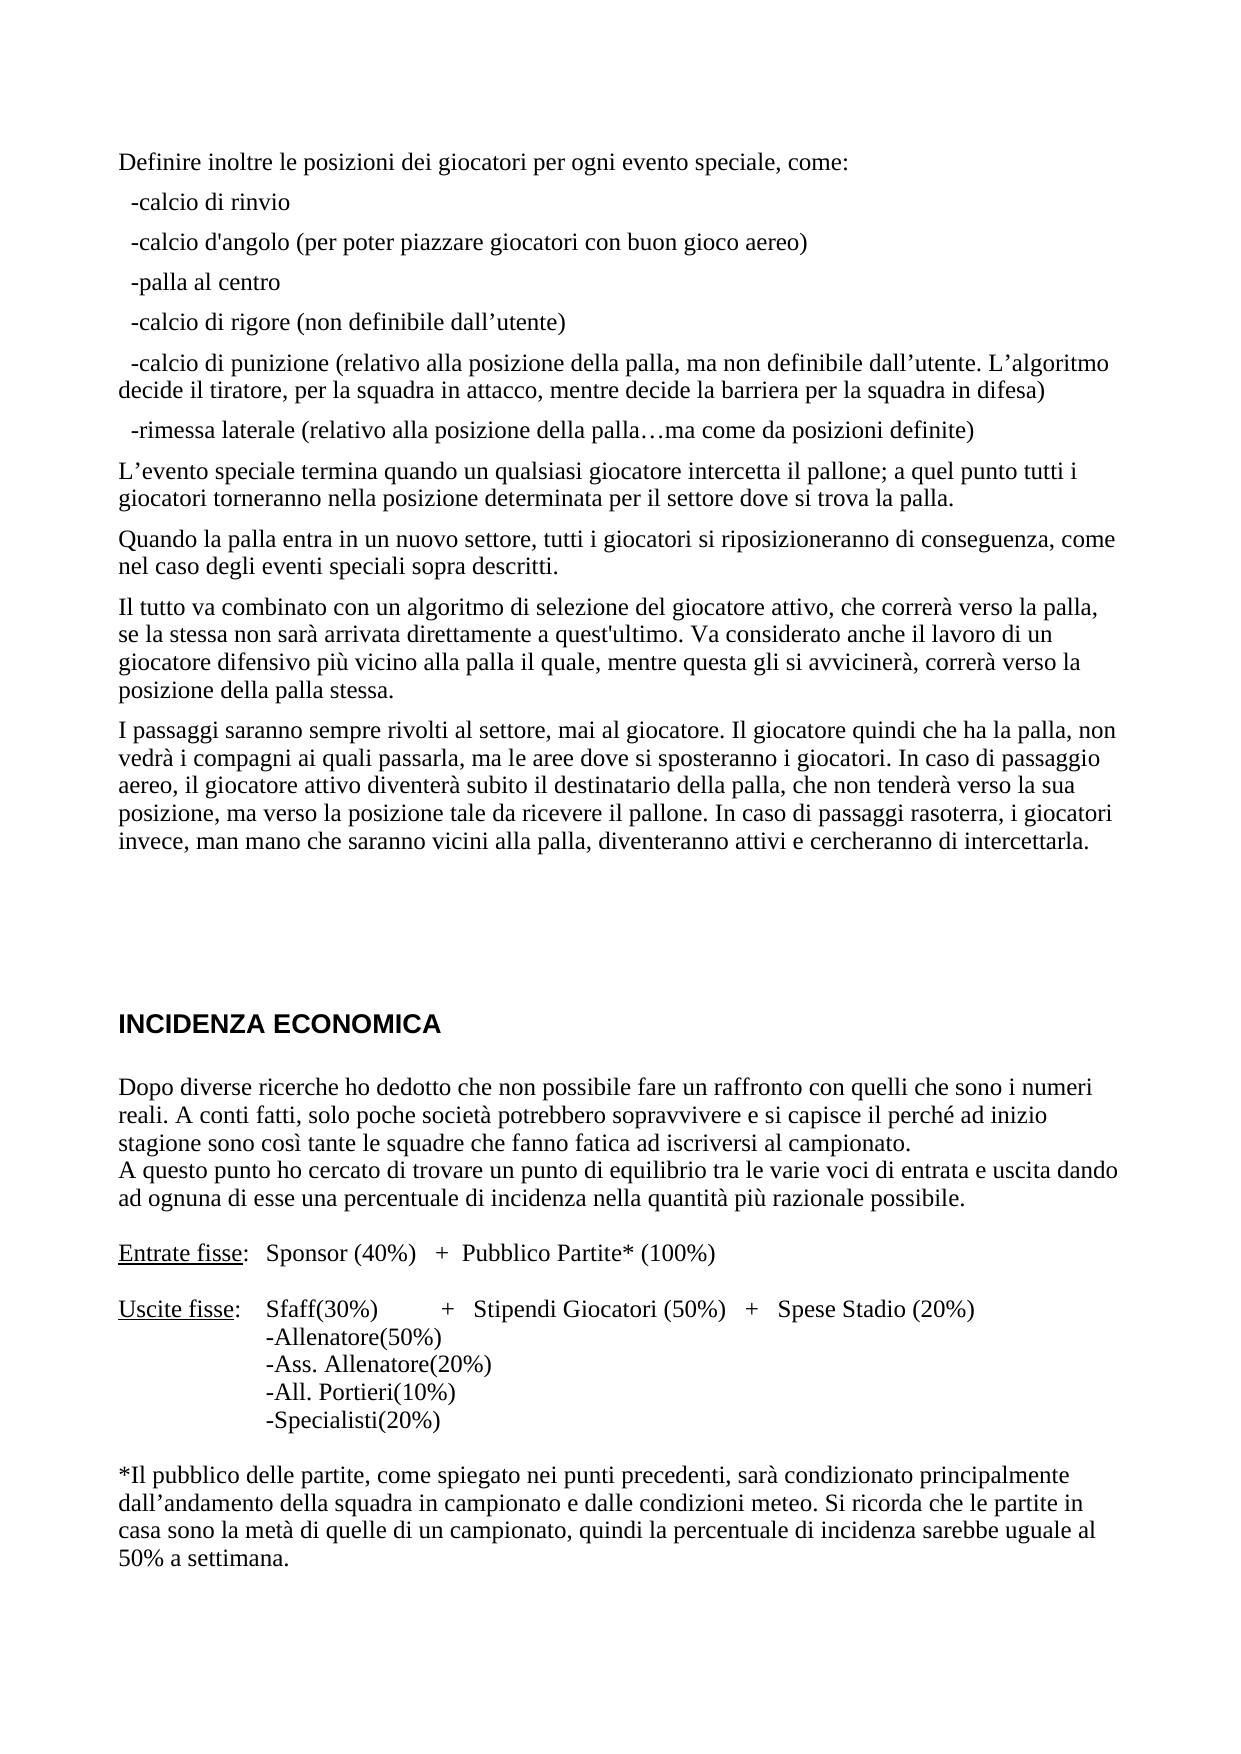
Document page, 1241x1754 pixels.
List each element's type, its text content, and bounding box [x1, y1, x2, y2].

text -Ass. Allenatore(20%) [118, 1350, 1122, 1378]
text A questo punto ho cercato di trovare un punto di equilibrio tra le varie voci di entrata e uscita dando ad ognuna di esse una percentuale di incidenza nella quantità più razionale possibile. [118, 1156, 1122, 1212]
subtitle INCIDENZA ECONOMICA [118, 1009, 1122, 1039]
text Entrate fisse: Sponsor (40%) + Pubblico Partite* (100%) [118, 1239, 1122, 1267]
text -calcio di rinvio [118, 188, 1122, 216]
text L’evento speciale termina quando un qualsiasi giocatore intercetta il pallone; a quel punto tutti i giocatori torneranno nella posizione determinata per il settore dove si trova la palla. [118, 457, 1122, 512]
text Quando la palla entra in un nuovo settore, tutti i giocatori si riposizioneranno di conseguenza, come nel caso degli eventi speciali sopra descritti. [118, 525, 1122, 580]
text Uscite fisse: Sfaff(30%) + Stipendi Giocatori (50%) + Spese Stadio (20%) [118, 1295, 1122, 1323]
text -calcio di punizione (relativo alla posizione della palla, ma non definibile dall’utente. L’algoritmo decide il tiratore, per la squadra in attacco, mentre decide la barriera per la squadra in difesa) [118, 349, 1122, 404]
text Il tutto va combinato con un algoritmo di selezione del giocatore attivo, che correrà verso la palla, se la stessa non sarà arrivata direttamente a quest'ultimo. Va considerato anche il lavoro di un giocatore difensivo più vicino alla palla il quale, mentre questa gli si avvicinerà, correrà verso la posizione della palla stessa. [118, 593, 1122, 703]
text -calcio di rigore (non definibile dall’utente) [118, 308, 1122, 336]
text -rimessa laterale (relativo alla posizione della palla…ma come da posizioni definite) [118, 417, 1122, 444]
text -Specialisti(20%) [118, 1406, 1122, 1433]
text *Il pubblico delle partite, come spiegato nei punti precedenti, sarà condizionato principalmente dall’andamento della squadra in campionato e dalle condizioni meteo. Si ricorda che le partite in casa sono la metà di quelle di un campionato, quindi la percentuale di incidenza sarebbe uguale al 50% a settimana. [118, 1461, 1122, 1572]
text -All. Portieri(10%) [118, 1378, 1122, 1406]
text -Allenatore(50%) [118, 1323, 1122, 1350]
text Dopo diverse ricerche ho dedotto che non possibile fare un raffronto con quelli che sono i numeri reali. A conti fatti, solo poche società potrebbero sopravvivere e si capisce il perché ad inizio stagione sono così tante le squadre che fanno fatica ad iscriversi al campionato. [118, 1073, 1122, 1156]
text I passaggi saranno sempre rivolti al settore, mai al giocatore. Il giocatore quindi che ha la palla, non vedrà i compagni ai quali passarla, ma le aree dove si sposteranno i giocatori. In caso di passaggio aereo, il giocatore attivo diventerà subito il destinatario della palla, che non tenderà verso la sua posizione, ma verso la posizione tale da ricevere il pallone. In caso di passaggi rasoterra, i giocatori invece, man mano che saranno vicini alla palla, diventeranno attivi e cercheranno di intercettarla. [118, 716, 1122, 854]
text -calcio d'angolo (per poter piazzare giocatori con buon gioco aereo) [118, 228, 1122, 256]
text -palla al centro [118, 268, 1122, 296]
text Definire inoltre le posizioni dei giocatori per ogni evento speciale, come: [118, 148, 1122, 175]
